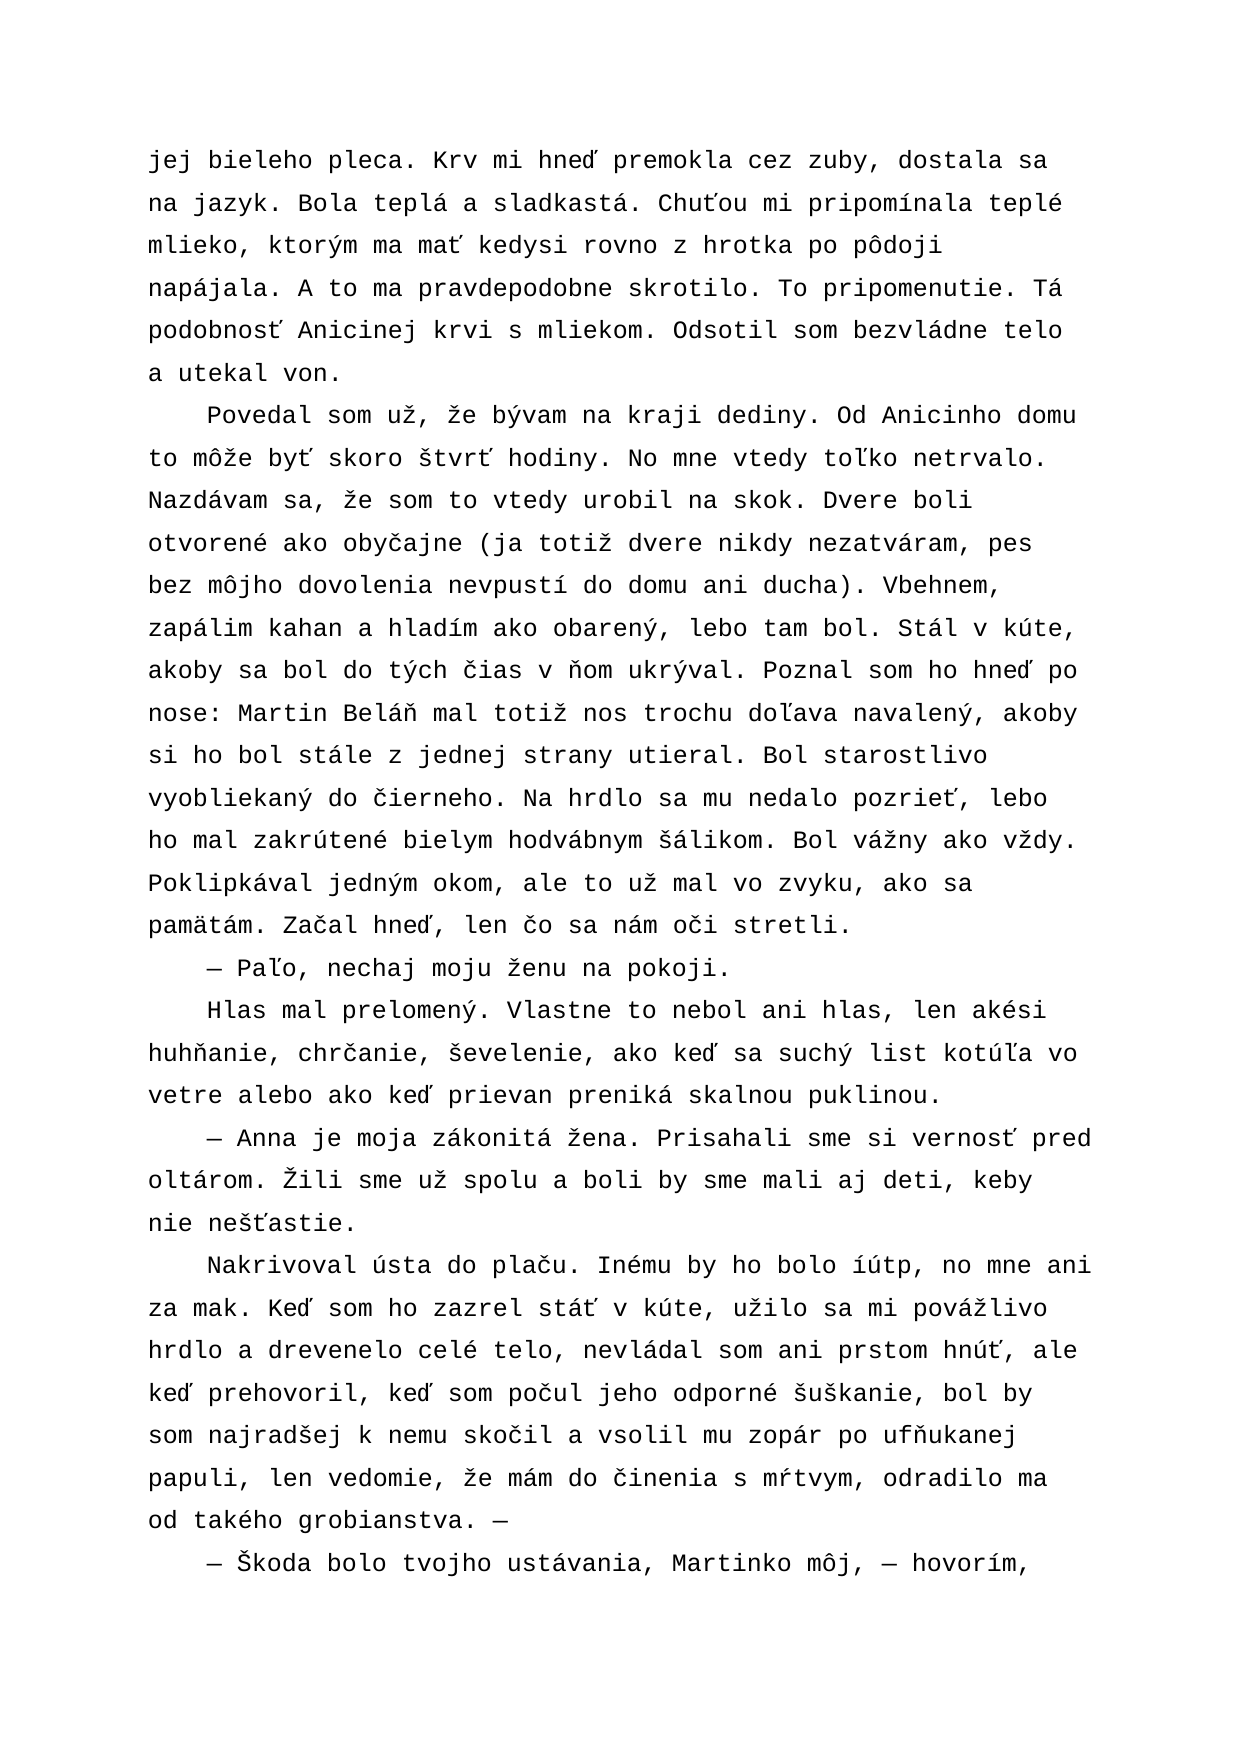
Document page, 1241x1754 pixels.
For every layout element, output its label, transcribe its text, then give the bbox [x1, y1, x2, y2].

text — Anna je moja zákonitá žena. Prisahali sme si vernosť pred oltárom. Žili sme už spolu a boli by sme mali aj deti, keby nie nešťastie. [148, 1125, 1092, 1238]
text jej bieleho pleca. Krv mi hneď premokla cez zuby, dostala sa na jazyk. Bola teplá a sladkastá. Chuťou mi pripomínala teplé mlieko, ktorým ma mať kedysi rovno z hrotka po pôdoji napájala. A to ma pravdepodobne skrotilo. To pripomenutie. Tá podobnosť Anicinej krvi s mliekom. Odsotil som bezvládne telo a utekal von. [148, 148, 1092, 388]
text Nakrivoval ústa do plaču. Inému by ho bolo íútp, no mne ani za mak. Keď som ho zazrel stáť v kúte, užilo sa mi povážlivo hrdlo a drevenelo celé telo, nevládal som ani prstom hnúť, ale keď prehovoril, keď som počul jeho odporné šuškanie, bol by som najradšej k nemu skočil a vsolil mu zopár po ufňukanej papuli, len vedomie, že mám do činenia s mŕtvym, odradilo ma od takého grobianstva. — [148, 1253, 1092, 1536]
text Hlas mal prelomený. Vlastne to nebol ani hlas, len akési huhňanie, chrčanie, ševelenie, ako keď sa suchý list kotúľa vo vetre alebo ako keď prievan preniká skalnou puklinou. [148, 998, 1092, 1111]
text — Paľo, nechaj moju ženu na pokoji. [148, 955, 1092, 983]
text Povedal som už, že bývam na kraji dediny. Od Anicinho domu to môže byť skoro štvrť hodiny. No mne vtedy toľko netrvalo. Nazdávam sa, že som to vtedy urobil na skok. Dvere boli otvorené ako obyčajne (ja totiž dvere nikdy nezatváram, pes bez môjho dovolenia nevpustí do domu ani ducha). Vbehnem, zapálim kahan a hladím ako obarený, lebo tam bol. Stál v kúte, akoby sa bol do tých čias v ňom ukrýval. Poznal som ho hneď po nose: Martin Beláň mal totiž nos trochu doľava navalený, akoby si ho bol stále z jednej strany utieral. Bol starostlivo vyobliekaný do čierneho. Na hrdlo sa mu nedalo pozrieť, lebo ho mal zakrútené bielym hodvábnym šálikom. Bol vážny ako vždy. Poklipkával jedným okom, ale to už mal vo zvyku, ako sa pamätám. Začal hneď, len čo sa nám oči stretli. [148, 403, 1092, 941]
text — Škoda bolo tvojho ustávania, Martinko môj, — hovorím, [148, 1550, 1092, 1578]
